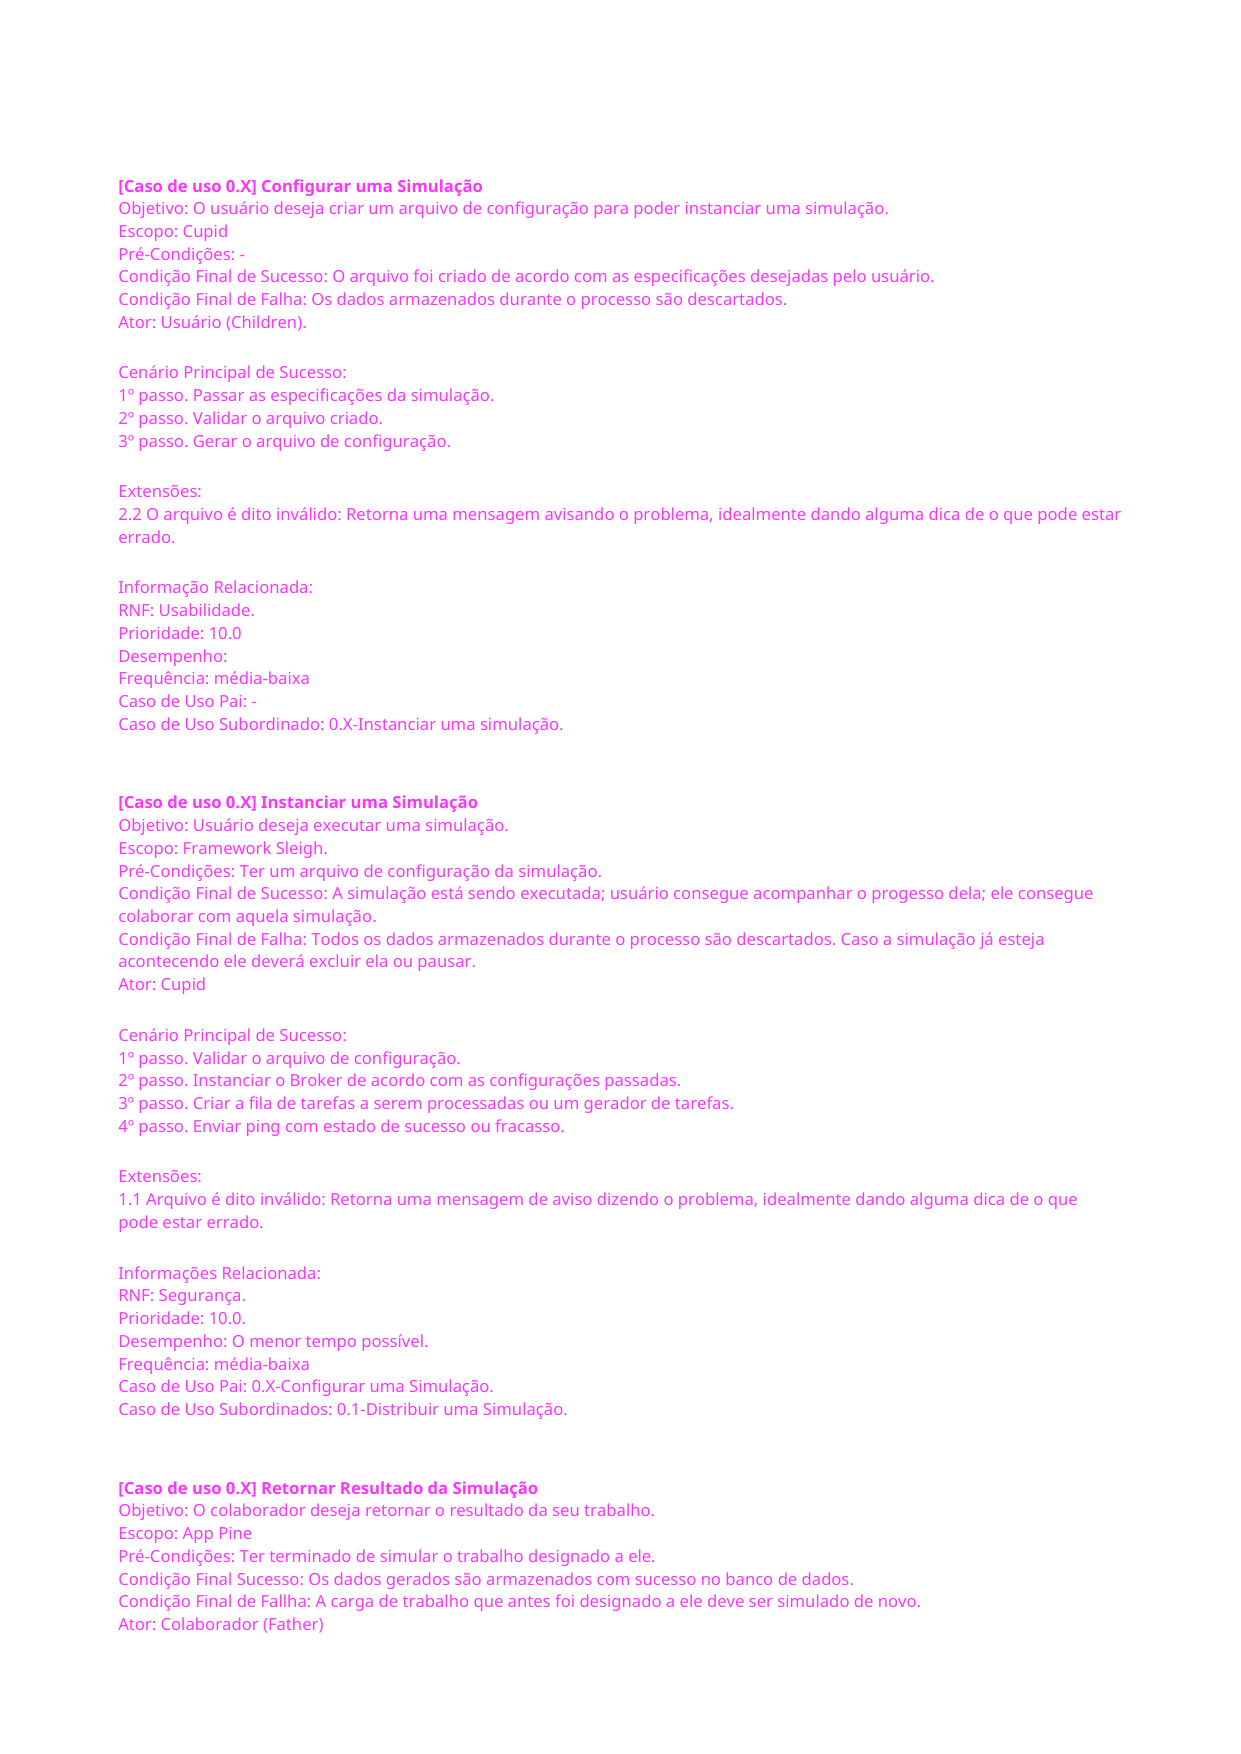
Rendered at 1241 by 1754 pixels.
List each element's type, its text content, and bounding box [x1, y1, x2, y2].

text Escopo: App Pine [118, 1522, 1122, 1544]
text 1.1 Arquivo é dito inválido: Retorna uma mensagem de aviso dizendo o problema, idealmente dando alguma dica de o que pode estar errado. [118, 1188, 1122, 1233]
text [Caso de uso 0.X] Instanciar uma Simulação [118, 791, 1122, 814]
text Condição Final de Falha: Todos os dados armazenados durante o processo são descartados. Caso a simulação já esteja acontecendo ele deverá excluir ela ou pausar. [118, 927, 1122, 973]
text Desempenho: O menor tempo possível. [118, 1329, 1122, 1352]
text Cenário Principal de Sucesso: [118, 361, 1122, 384]
text Condição Final Sucesso: Os dados gerados são armazenados com sucesso no banco de dados. [118, 1567, 1122, 1590]
text Escopo: Cupid [118, 219, 1122, 242]
text Caso de Uso Pai: - [118, 690, 1122, 712]
text Cenário Principal de Sucesso: [118, 1023, 1122, 1046]
text Ator: Usuário (Children). [118, 310, 1122, 333]
text Pré-Condições: Ter terminado de simular o trabalho designado a ele. [118, 1544, 1122, 1567]
text 1º passo. Passar as especificações da simulação. [118, 384, 1122, 407]
text Informação Relacionada: [118, 576, 1122, 599]
text Informações Relacionada: [118, 1261, 1122, 1284]
text Extensões: [118, 480, 1122, 503]
text Condição Final de Falha: Os dados armazenados durante o processo são descartados. [118, 288, 1122, 310]
text Caso de Uso Subordinados: 0.1-Distribuir uma Simulação. [118, 1397, 1122, 1420]
text Prioridade: 10.0 [118, 622, 1122, 644]
text 3º passo. Criar a fila de tarefas a serem processadas ou um gerador de tarefas. [118, 1092, 1122, 1114]
text RNF: Usabilidade. [118, 599, 1122, 622]
text Ator: Colaborador (Father) [118, 1612, 1122, 1635]
text 2º passo. Instanciar o Broker de acordo com as configurações passadas. [118, 1069, 1122, 1092]
text Desempenho: [118, 644, 1122, 667]
text Pré-Condições: Ter um arquivo de configuração da simulação. [118, 859, 1122, 882]
text Caso de Uso Subordinado: 0.X-Instanciar uma simulação. [118, 712, 1122, 735]
text 2.2 O arquivo é dito inválido: Retorna uma mensagem avisando o problema, idealmente dando alguma dica de o que pode estar errado. [118, 503, 1122, 548]
text Escopo: Framework Sleigh. [118, 837, 1122, 859]
text 3º passo. Gerar o arquivo de configuração. [118, 429, 1122, 452]
text RNF: Segurança. [118, 1284, 1122, 1307]
text Condição Final de Fallha: A carga de trabalho que antes foi designado a ele deve ser simulado de novo. [118, 1590, 1122, 1612]
text Objetivo: O colaborador deseja retornar o resultado da seu trabalho. [118, 1499, 1122, 1522]
text [Caso de uso 0.X] Configurar uma Simulação [118, 174, 1122, 197]
text [Caso de uso 0.X] Retornar Resultado da Simulação [118, 1476, 1122, 1499]
text Condição Final de Sucesso: A simulação está sendo executada; usuário consegue acompanhar o progesso dela; ele consegue colaborar com aquela simulação. [118, 882, 1122, 927]
text Prioridade: 10.0. [118, 1307, 1122, 1329]
text 1º passo. Validar o arquivo de configuração. [118, 1046, 1122, 1069]
text Condição Final de Sucesso: O arquivo foi criado de acordo com as especificações desejadas pelo usuário. [118, 265, 1122, 288]
text Frequência: média-baixa [118, 1352, 1122, 1375]
text 4º passo. Enviar ping com estado de sucesso ou fracasso. [118, 1114, 1122, 1137]
text Objetivo: O usuário deseja criar um arquivo de configuração para poder instanciar uma simulação. [118, 197, 1122, 219]
text Caso de Uso Pai: 0.X-Configurar uma Simulação. [118, 1375, 1122, 1397]
text Ator: Cupid [118, 973, 1122, 996]
text Frequência: média-baixa [118, 667, 1122, 690]
text Objetivo: Usuário deseja executar uma simulação. [118, 814, 1122, 837]
text Extensões: [118, 1165, 1122, 1188]
text Pré-Condições: - [118, 242, 1122, 265]
text 2º passo. Validar o arquivo criado. [118, 407, 1122, 429]
